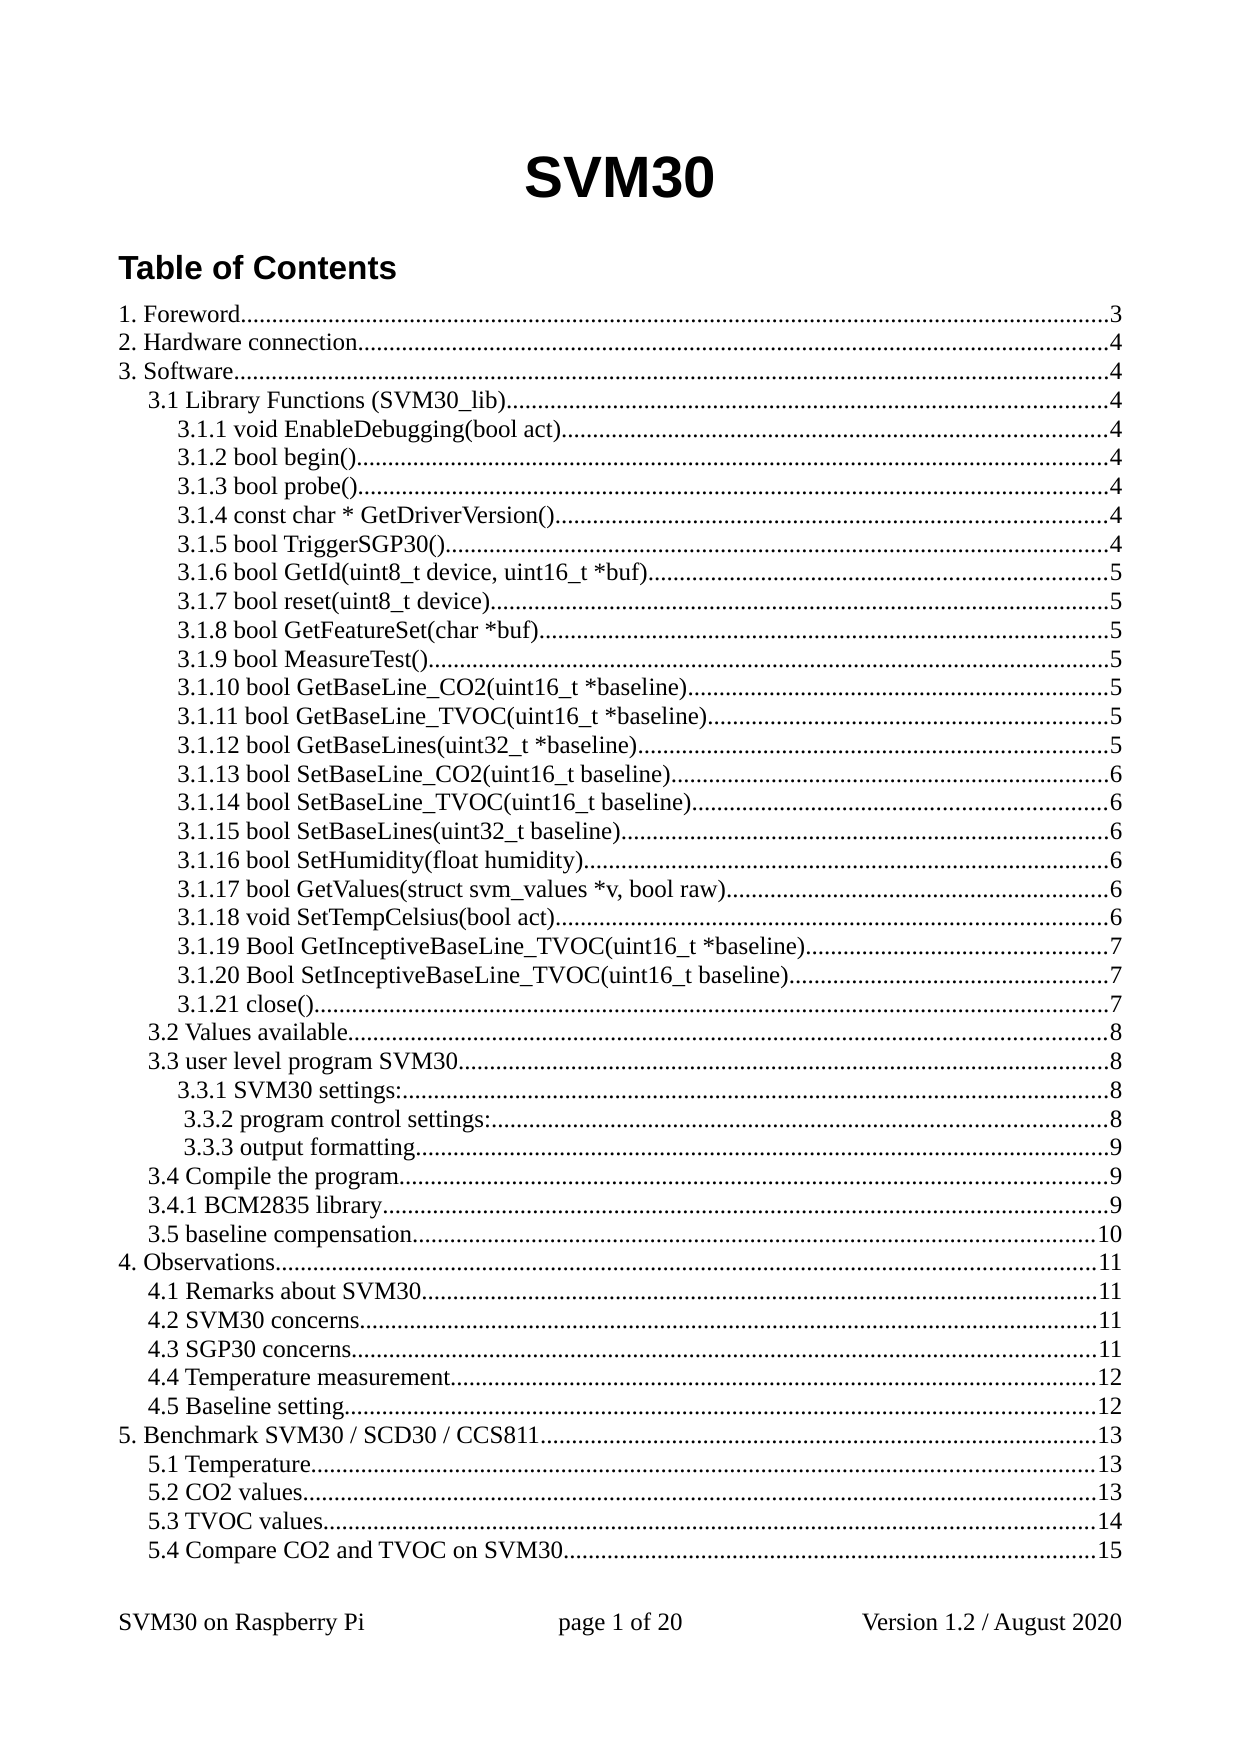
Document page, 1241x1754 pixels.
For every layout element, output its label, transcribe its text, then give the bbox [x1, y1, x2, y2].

text 3.5 baseline compensation 10 [148, 1219, 1122, 1247]
text 4.1 Remarks about SVM30 11 [148, 1276, 1122, 1305]
text 5.2 CO2 values 13 [148, 1477, 1122, 1506]
text 3.1.16 bool SetHumidity(float humidity) 6 [177, 845, 1122, 874]
text 3.1.19 Bool GetInceptiveBaseLine_TVOC(uint16_t *baseline) 7 [177, 931, 1122, 960]
text 3.1.17 bool GetValues(struct svm_values *v, bool raw) 6 [177, 874, 1122, 902]
text 3.1.1 void EnableDebugging(bool act) 4 [177, 414, 1122, 442]
text 3.3.1 SVM30 settings: 8 [177, 1075, 1122, 1104]
text 3.1.4 const char * GetDriverVersion() 4 [177, 500, 1122, 529]
text 3.1.13 bool SetBaseLine_CO2(uint16_t baseline) 6 [177, 759, 1122, 787]
text 3. Software 4 [118, 356, 1122, 385]
text 3.1.12 bool GetBaseLines(uint32_t *baseline) 5 [177, 730, 1122, 759]
text 4.2 SVM30 concerns 11 [148, 1305, 1122, 1334]
text 5.4 Compare CO2 and TVOC on SVM30 15 [148, 1535, 1122, 1564]
text 2. Hardware connection 4 [118, 327, 1122, 356]
text 3.4 Compile the program 9 [148, 1161, 1122, 1190]
text 3.1.8 bool GetFeatureSet(char *buf) 5 [177, 615, 1122, 644]
text 5.3 TVOC values 14 [148, 1506, 1122, 1535]
text 1. Foreword 3 [118, 299, 1122, 327]
text 4.3 SGP30 concerns 11 [148, 1334, 1122, 1362]
text 3.3.3 output formatting 9 [177, 1132, 1122, 1161]
text 3.1.2 bool begin() 4 [177, 442, 1122, 471]
text 3.4.1 BCM2835 library 9 [148, 1190, 1122, 1219]
text 3.1.7 bool reset(uint8_t device) 5 [177, 586, 1122, 615]
text 4. Observations 11 [118, 1247, 1122, 1276]
text 3.1.3 bool probe() 4 [177, 471, 1122, 500]
text 3.1.21 close() 7 [177, 989, 1122, 1017]
text 3.1.10 bool GetBaseLine_CO2(uint16_t *baseline) 5 [177, 672, 1122, 701]
text 3.3.2 program control settings: 8 [177, 1104, 1122, 1132]
text 3.1.20 Bool SetInceptiveBaseLine_TVOC(uint16_t baseline) 7 [177, 960, 1122, 989]
text 4.5 Baseline setting 12 [148, 1391, 1122, 1420]
text 5. Benchmark SVM30 / SCD30 / CCS811 13 [118, 1420, 1122, 1449]
text 3.1.5 bool TriggerSGP30() 4 [177, 529, 1122, 557]
text 3.1.6 bool GetId(uint8_t device, uint16_t *buf) 5 [177, 557, 1122, 586]
text 3.1.15 bool SetBaseLines(uint32_t baseline) 6 [177, 816, 1122, 845]
text 3.1.9 bool MeasureTest() 5 [177, 644, 1122, 672]
text 3.1.18 void SetTempCelsius(bool act) 6 [177, 902, 1122, 931]
title SVM30 [118, 143, 1122, 210]
text 3.1 Library Functions (SVM30_lib) 4 [148, 385, 1122, 414]
text 3.2 Values available 8 [148, 1017, 1122, 1046]
text 3.1.14 bool SetBaseLine_TVOC(uint16_t baseline) 6 [177, 787, 1122, 816]
text 4.4 Temperature measurement 12 [148, 1362, 1122, 1391]
text 3.1.11 bool GetBaseLine_TVOC(uint16_t *baseline) 5 [177, 701, 1122, 730]
subtitle Table of Contents [118, 248, 1122, 286]
text 5.1 Temperature 13 [148, 1449, 1122, 1477]
text 3.3 user level program SVM30 8 [148, 1046, 1122, 1075]
